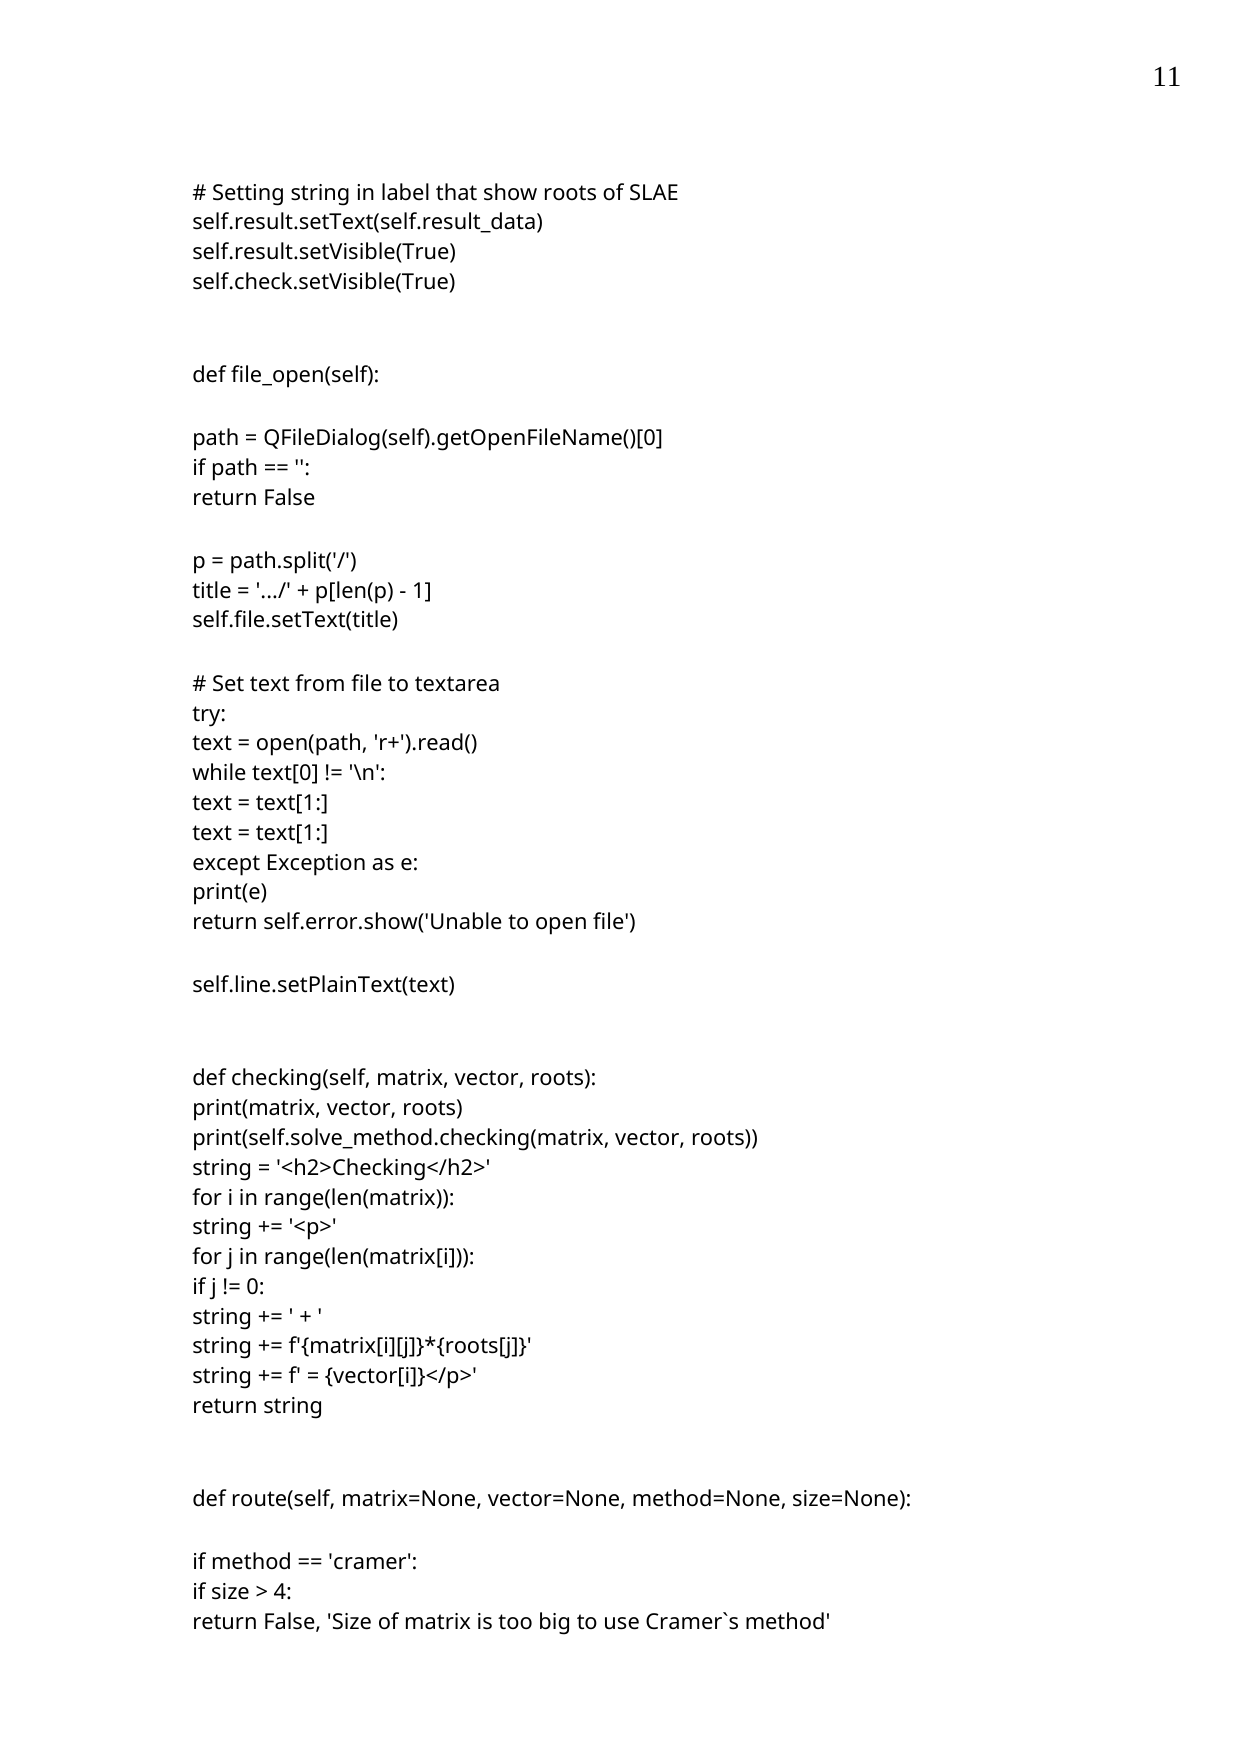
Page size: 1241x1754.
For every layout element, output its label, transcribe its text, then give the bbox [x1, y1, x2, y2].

text if j != 0: [118, 1271, 1181, 1301]
text p = path.split('/') [118, 545, 1181, 575]
text string += ' + ' [118, 1301, 1181, 1330]
text return False [118, 482, 1181, 511]
text for j in range(len(matrix[i])): [118, 1241, 1181, 1271]
text if size > 4: [118, 1576, 1181, 1606]
text self.result.setText(self.result_data) [118, 206, 1181, 236]
text for i in range(len(matrix)): [118, 1181, 1181, 1211]
text self.check.setVisible(True) [118, 266, 1181, 296]
text print(matrix, vector, roots) [118, 1092, 1181, 1122]
text if path == '': [118, 452, 1181, 482]
text while text[0] != '\n': [118, 757, 1181, 787]
text if method == 'cramer': [118, 1546, 1181, 1576]
text # Set text from file to textarea [118, 668, 1181, 698]
text text = text[1:] [118, 787, 1181, 817]
text print(self.solve_method.checking(matrix, vector, roots)) [118, 1122, 1181, 1152]
text def file_open(self): [118, 359, 1181, 388]
text return string [118, 1390, 1181, 1420]
text return self.error.show('Unable to open file') [118, 906, 1181, 936]
text string += '<p>' [118, 1211, 1181, 1241]
text self.line.setPlainText(text) [118, 969, 1181, 999]
text string += f' = {vector[i]}</p>' [118, 1360, 1181, 1390]
text self.file.setText(title) [118, 604, 1181, 634]
text def checking(self, matrix, vector, roots): [118, 1062, 1181, 1092]
text except Exception as e: [118, 847, 1181, 876]
text try: [118, 698, 1181, 727]
text # Setting string in label that show roots of SLAE [118, 176, 1181, 206]
text string += f'{matrix[i][j]}*{roots[j]}' [118, 1330, 1181, 1360]
text return False, 'Size of matrix is too big to use Cramer`s method' [118, 1606, 1181, 1636]
text text = text[1:] [118, 817, 1181, 847]
text text = open(path, 'r+').read() [118, 727, 1181, 757]
text def route(self, matrix=None, vector=None, method=None, size=None): [118, 1483, 1181, 1513]
text path = QFileDialog(self).getOpenFileName()[0] [118, 422, 1181, 452]
text string = '<h2>Checking</h2>' [118, 1152, 1181, 1181]
text print(e) [118, 876, 1181, 906]
text title = '.../' + p[len(p) - 1] [118, 575, 1181, 604]
text self.result.setVisible(True) [118, 236, 1181, 266]
